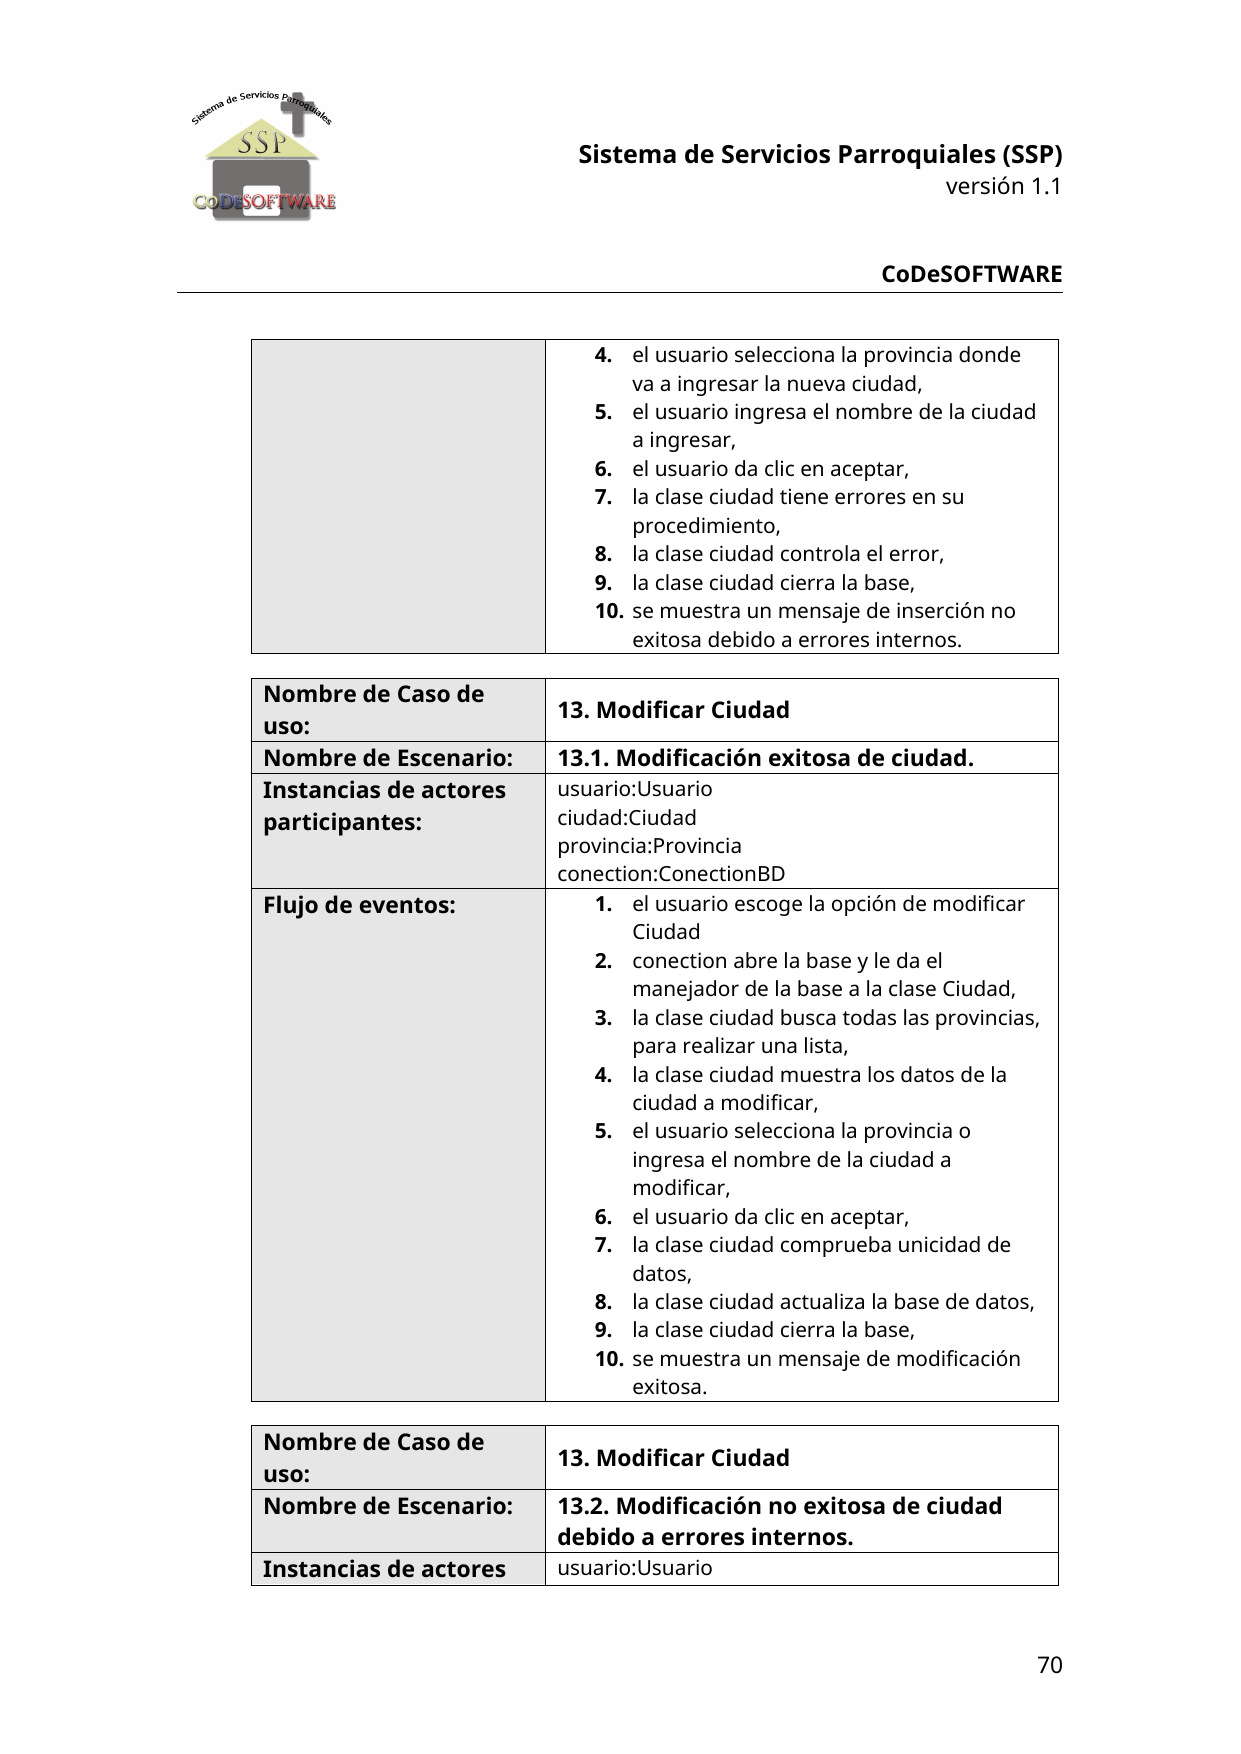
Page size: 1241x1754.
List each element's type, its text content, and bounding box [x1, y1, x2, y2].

table_cell usuario:Usuario ciudad:Ciudad provincia:Provincia conection:ConectionBD [546, 774, 1058, 888]
table_cell 13.2. Modificación no exitosa de ciudad debido a errores internos. [546, 1490, 1058, 1552]
table_cell Flujo de eventos: [252, 889, 545, 1401]
table_header 13. Modificar Ciudad [546, 679, 1058, 741]
table_cell [252, 340, 545, 653]
table_cell 13.1. Modificación exitosa de ciudad. [546, 742, 1058, 773]
table_cell Instancias de actores participantes: [252, 774, 545, 888]
table_cell Nombre de Escenario: [252, 1490, 545, 1552]
picture [178, 74, 345, 240]
table_cell el usuario escoge la opción de modificar Ciudad conection abre la base y le da el manejador de la base a la clase Ciudad, la clase ciudad busca todas las provincias, para realizar una lista, la clase ciudad muestra los datos de la ciudad a modificar, el usuario selecciona la provincia o ingresa el nombre de la ciudad a modificar, el usuario da clic en aceptar, la clase ciudad comprueba unicidad de datos, la clase ciudad actualiza la base de datos, la clase ciudad cierra la base, se muestra un mensaje de modificación exitosa. [546, 889, 1058, 1401]
table_cell Nombre de Escenario: [252, 742, 545, 773]
table_header Nombre de Caso de uso: [252, 679, 545, 741]
table_cell Instancias de actores [252, 1553, 545, 1584]
table_cell el usuario escoge la opción de ingresar Ciudad conection abre la base y le da el manejador de la base a la clase Ciudad, la clase ciudad busca todas las provincias, para realizar una lista, el usuario selecciona la provincia donde va a ingresar la nueva ciudad, el usuario ingresa el nombre de la ciudad a ingresar, el usuario da clic en aceptar, la clase ciudad tiene errores en su procedimiento, la clase ciudad controla el error, la clase ciudad cierra la base, se muestra un mensaje de inserción no exitosa debido a errores internos. [546, 340, 1058, 653]
table_cell usuario:Usuario [546, 1553, 1058, 1584]
table_header Nombre de Caso de uso: [252, 1426, 545, 1489]
table_header 13. Modificar Ciudad [546, 1426, 1058, 1489]
